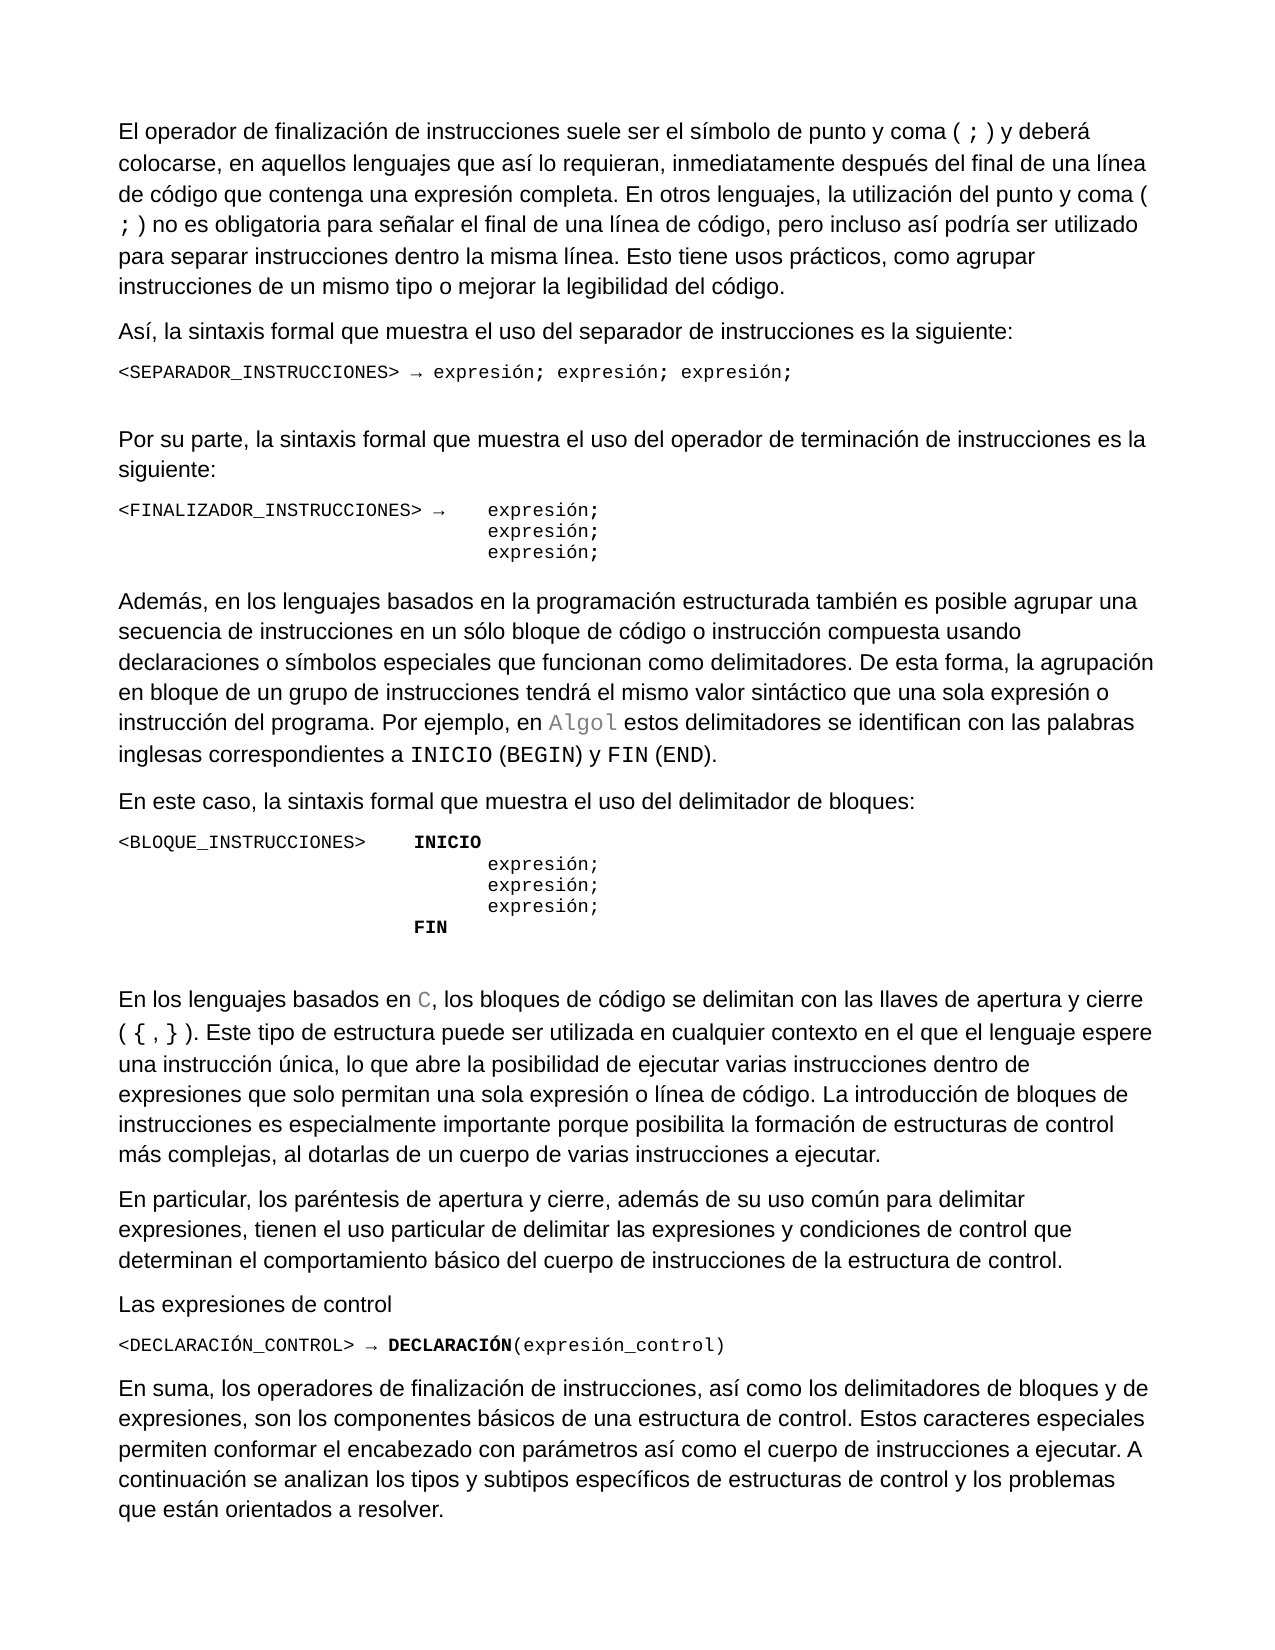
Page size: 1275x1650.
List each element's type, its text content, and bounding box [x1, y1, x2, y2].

text <SEPARADOR_INSTRUCCIONES> → expresión; expresión; expresión; [118, 363, 1157, 384]
text El operador de finalización de instrucciones suele ser el símbolo de punto y coma ( ; ) y deberá colocarse, en aquellos lenguajes que así lo requieran, inmediatamente después del final de una línea de código que contenga una expresión completa. En otros lenguajes, la utilización del punto y coma ( ; ) no es obligatoria para señalar el final de una línea de código, pero incluso así podría ser utilizado para separar instrucciones dentro la misma línea. Esto tiene usos prácticos, como agrupar instrucciones de un mismo tipo o mejorar la legibilidad del código. [118, 118, 1157, 299]
text En particular, los paréntesis de apertura y cierre, además de su uso común para delimitar expresiones, tienen el uso particular de delimitar las expresiones y condiciones de control que determinan el comportamiento básico del cuerpo de instrucciones de la estructura de control. [118, 1186, 1157, 1273]
text expresión; [118, 543, 1157, 564]
text En suma, los operadores de finalización de instrucciones, así como los delimitadores de bloques y de expresiones, son los componentes básicos de una estructura de control. Estos caracteres especiales permiten conformar el encabezado con parámetros así como el cuerpo de instrucciones a ejecutar. A continuación se analizan los tipos y subtipos específicos de estructuras de control y los problemas que están orientados a resolver. [118, 1375, 1157, 1522]
text FIN [118, 918, 1157, 939]
text expresión; [118, 854, 1157, 876]
text expresión; [118, 876, 1157, 897]
text <FINALIZADOR_INSTRUCCIONES> → expresión; [118, 501, 1157, 522]
text Además, en los lenguajes basados en la programación estructurada también es posible agrupar una secuencia de instrucciones en un sólo bloque de código o instrucción compuesta usando declaraciones o símbolos especiales que funcionan como delimitadores. De esta forma, la agrupación en bloque de un grupo de instrucciones tendrá el mismo valor sintáctico que una sola expresión o instrucción del programa. Por ejemplo, en Algol estos delimitadores se identifican con las palabras inglesas correspondientes a INICIO (BEGIN) y FIN (END). [118, 588, 1157, 769]
text expresión; [118, 897, 1157, 918]
text <DECLARACIÓN_CONTROL> → DECLARACIÓN(expresión_control) [118, 1336, 1157, 1357]
text En los lenguajes basados en C, los bloques de código se delimitan con las llaves de apertura y cierre ( { , } ). Este tipo de estructura puede ser utilizada en cualquier contexto en el que el lenguaje espere una instrucción única, lo que abre la posibilidad de ejecutar varias instrucciones dentro de expresiones que solo permitan una sola expresión o línea de código. La introducción de bloques de instrucciones es especialmente importante porque posibilita la formación de estructuras de control más complejas, al dotarlas de un cuerpo de varias instrucciones a ejecutar. [118, 986, 1157, 1168]
text <BLOQUE_INSTRUCCIONES> INICIO [118, 833, 1157, 854]
text Por su parte, la sintaxis formal que muestra el uso del operador de terminación de instrucciones es la siguiente: [118, 426, 1157, 482]
text Las expresiones de control [118, 1291, 1157, 1318]
text En este caso, la sintaxis formal que muestra el uso del delimitador de bloques: [118, 788, 1157, 814]
text expresión; [118, 522, 1157, 543]
text Así, la sintaxis formal que muestra el uso del separador de instrucciones es la siguiente: [118, 318, 1157, 344]
